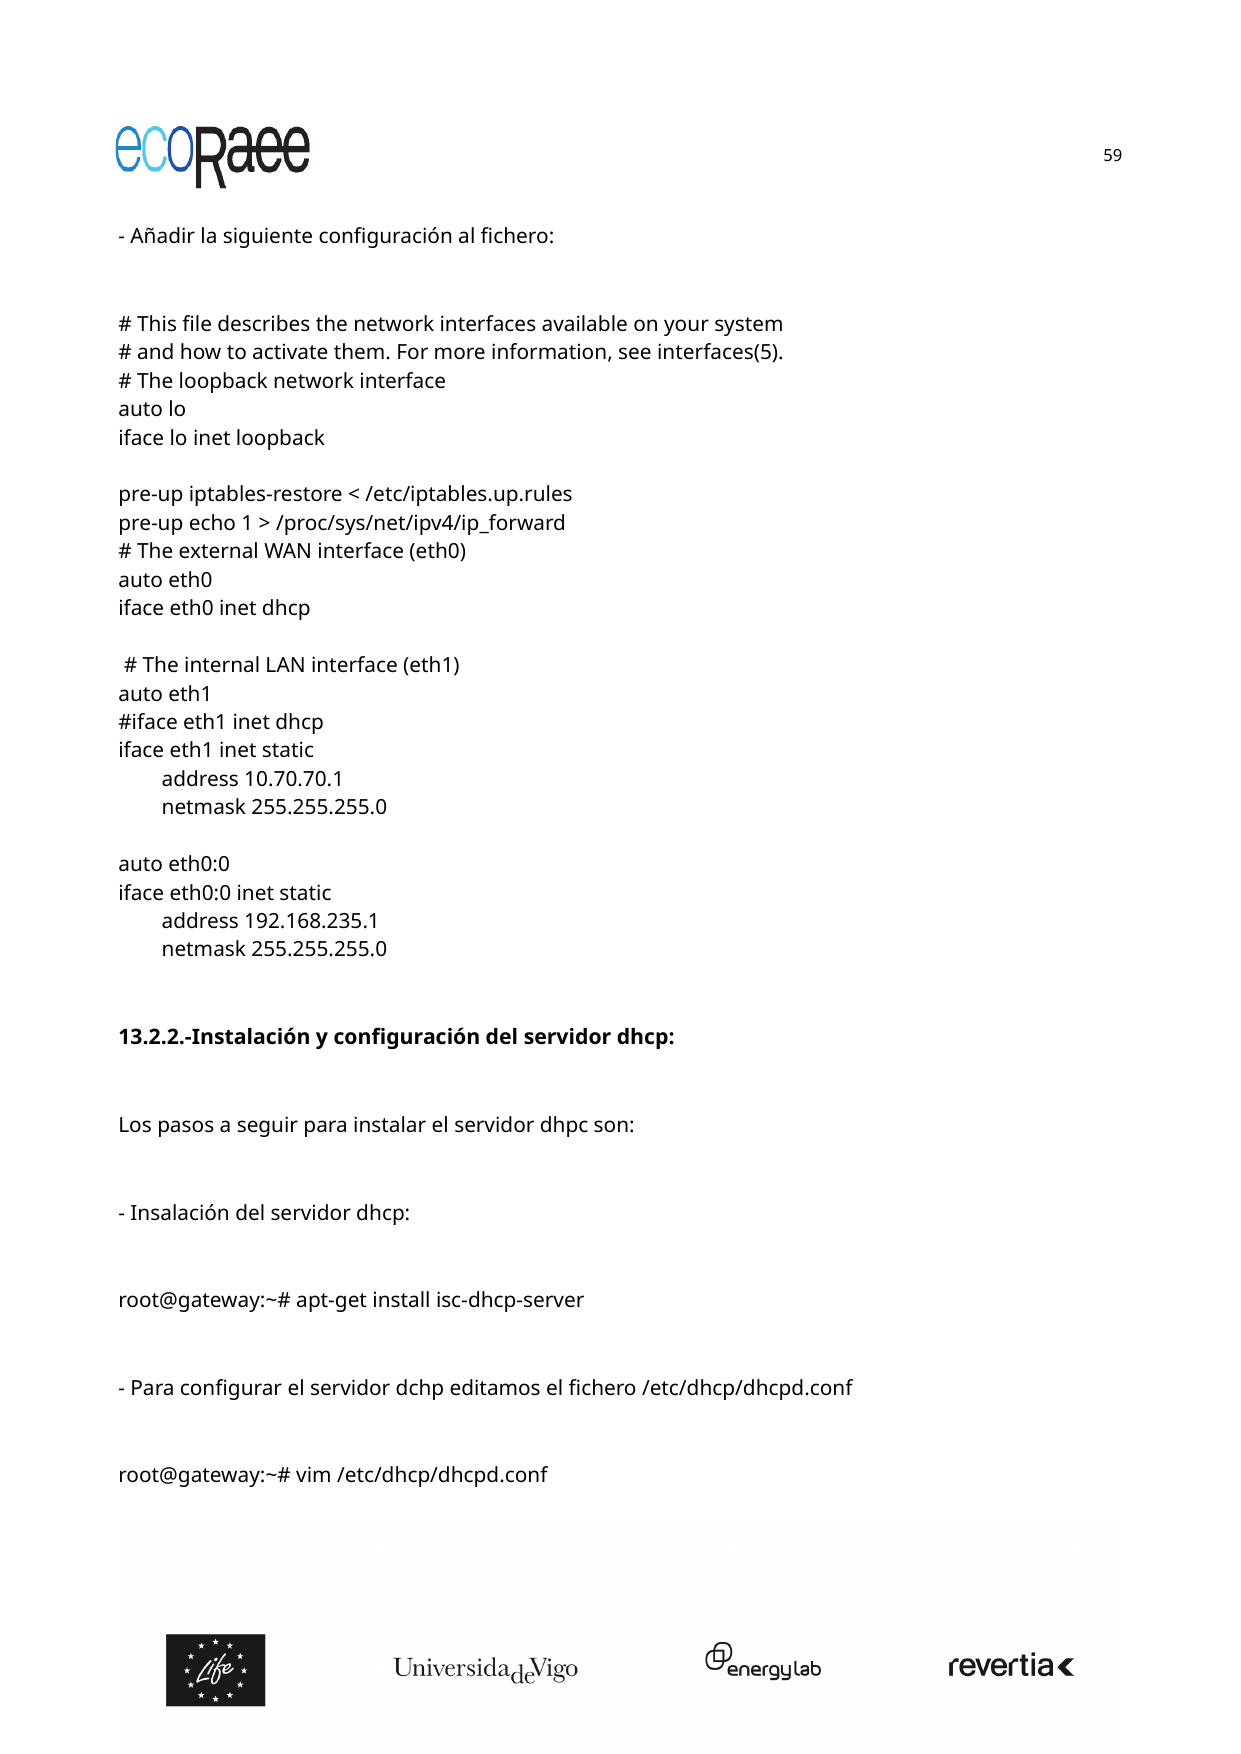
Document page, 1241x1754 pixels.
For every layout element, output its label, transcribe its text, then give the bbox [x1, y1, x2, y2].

text pre-up echo 1 > /proc/sys/net/ipv4/ip_forward [118, 508, 1122, 536]
text - Insalación del servidor dhcp: [118, 1198, 1122, 1226]
text auto eth0:0 [118, 849, 1122, 878]
text # The external WAN interface (eth0) [118, 536, 1122, 565]
text pre-up iptables-restore < /etc/iptables.up.rules [118, 479, 1122, 508]
text netmask 255.255.255.0 [118, 792, 1122, 821]
text # The internal LAN interface (eth1) [118, 650, 1122, 679]
picture [118, 1514, 1123, 1754]
text auto eth0 [118, 565, 1122, 593]
picture [114, 124, 311, 190]
text #iface eth1 inet dhcp [118, 707, 1122, 736]
text Los pasos a seguir para instalar el servidor dhpc son: [118, 1110, 1122, 1138]
text address 192.168.235.1 [118, 906, 1122, 934]
text iface lo inet loopback [118, 423, 1122, 451]
text root@gateway:~# vim /etc/dhcp/dhcpd.conf [118, 1460, 1122, 1488]
text 13.2.2.-Instalación y configuración del servidor dhcp: [118, 1022, 1122, 1051]
text auto lo [118, 394, 1122, 423]
text # and how to activate them. For more information, see interfaces(5). [118, 337, 1122, 366]
text - Añadir la siguiente configuración al fichero: [118, 221, 1122, 250]
text root@gateway:~# apt-get install isc-dhcp-server [118, 1285, 1122, 1313]
text netmask 255.255.255.0 [118, 934, 1122, 963]
text # The loopback network interface [118, 366, 1122, 394]
text address 10.70.70.1 [118, 764, 1122, 792]
text iface eth0:0 inet static [118, 878, 1122, 906]
text auto eth1 [118, 679, 1122, 707]
text - Para configurar el servidor dchp editamos el fichero /etc/dhcp/dhcpd.conf [118, 1373, 1122, 1401]
text # This file describes the network interfaces available on your system [118, 309, 1122, 337]
text iface eth0 inet dhcp [118, 593, 1122, 622]
text iface eth1 inet static [118, 736, 1122, 764]
